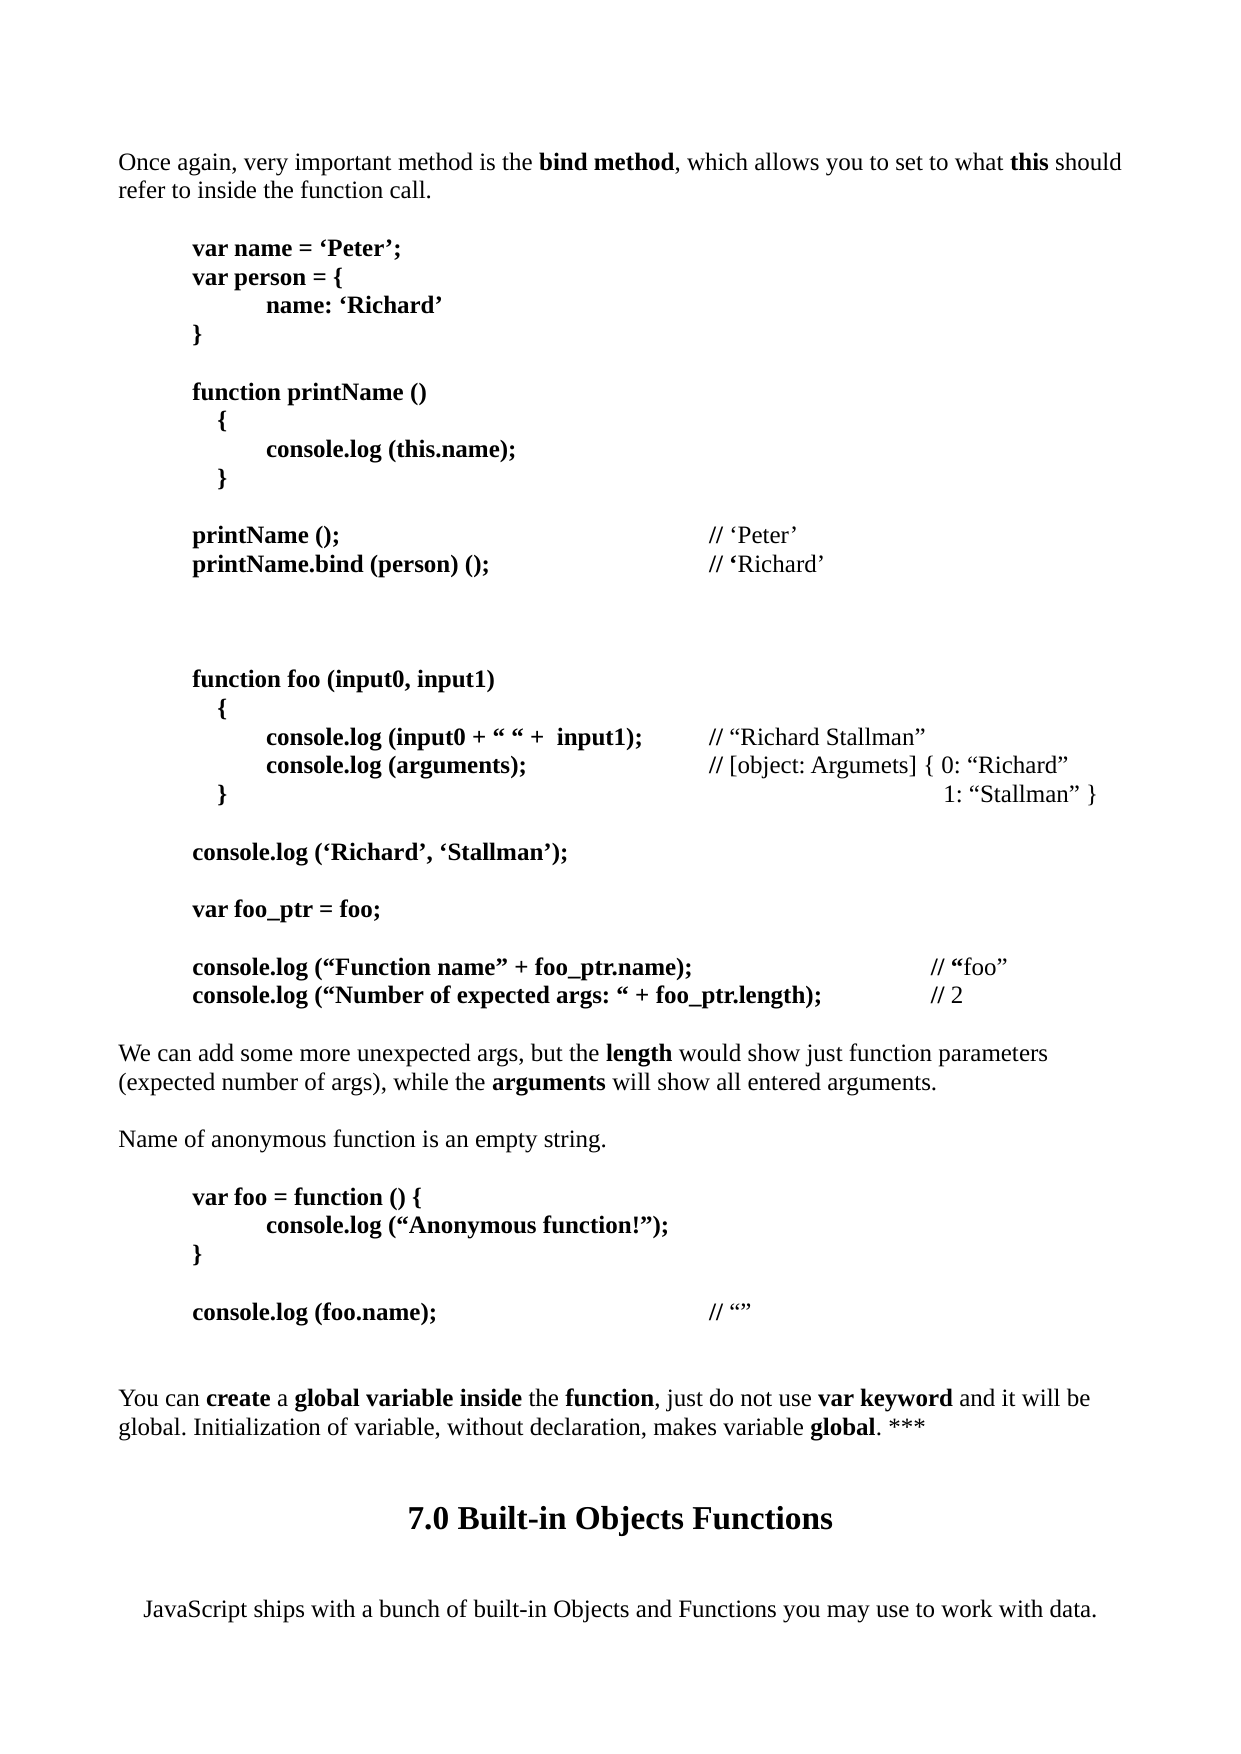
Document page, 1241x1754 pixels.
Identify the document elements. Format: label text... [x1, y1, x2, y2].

text printName.bind (person) (); // ‘Richard’ [118, 549, 1122, 578]
text JavaScript ships with a bunch of built-in Objects and Functions you may use to work with data. [118, 1594, 1122, 1623]
text You can create a global variable inside the function, just do not use var keyword and it will be global. Initialization of variable, without declaration, makes variable global. *** [118, 1383, 1122, 1441]
text var foo_ptr = foo; [118, 894, 1122, 923]
text { [118, 693, 1122, 722]
text function foo (input0, input1) [118, 664, 1122, 693]
text name: ‘Richard’ [118, 291, 1122, 319]
text var name = ‘Peter’; [118, 233, 1122, 262]
text var person = { [118, 262, 1122, 291]
text { [118, 406, 1122, 434]
text } 1: “Stallman” } [118, 779, 1122, 808]
text function printName () [118, 377, 1122, 406]
text var foo = function () { [118, 1182, 1122, 1211]
text printName (); // ‘Peter’ [118, 521, 1122, 549]
text console.log (input0 + “ “ + input1); // “Richard Stallman” [118, 722, 1122, 751]
text } [118, 463, 1122, 492]
text console.log (“Anonymous function!”); [118, 1211, 1122, 1239]
text We can add some more unexpected args, but the length would show just function parameters (expected number of args), while the arguments will show all entered arguments. [118, 1038, 1122, 1096]
text Once again, very important method is the bind method, which allows you to set to what this should refer to inside the function call. [118, 147, 1122, 204]
text } [118, 1239, 1122, 1268]
text } [118, 319, 1122, 348]
text 7.0 Built-in Objects Functions [118, 1498, 1122, 1536]
text console.log (arguments); // [object: Argumets] { 0: “Richard” [118, 751, 1122, 779]
text console.log (this.name); [118, 434, 1122, 463]
text console.log (foo.name); // “” [118, 1297, 1122, 1326]
text console.log (‘Richard’, ‘Stallman’); [118, 837, 1122, 866]
text Name of anonymous function is an empty string. [118, 1124, 1122, 1153]
text console.log (“Function name” + foo_ptr.name); // “foo” [118, 952, 1122, 981]
text console.log (“Number of expected args: “ + foo_ptr.length); // 2 [118, 981, 1122, 1009]
